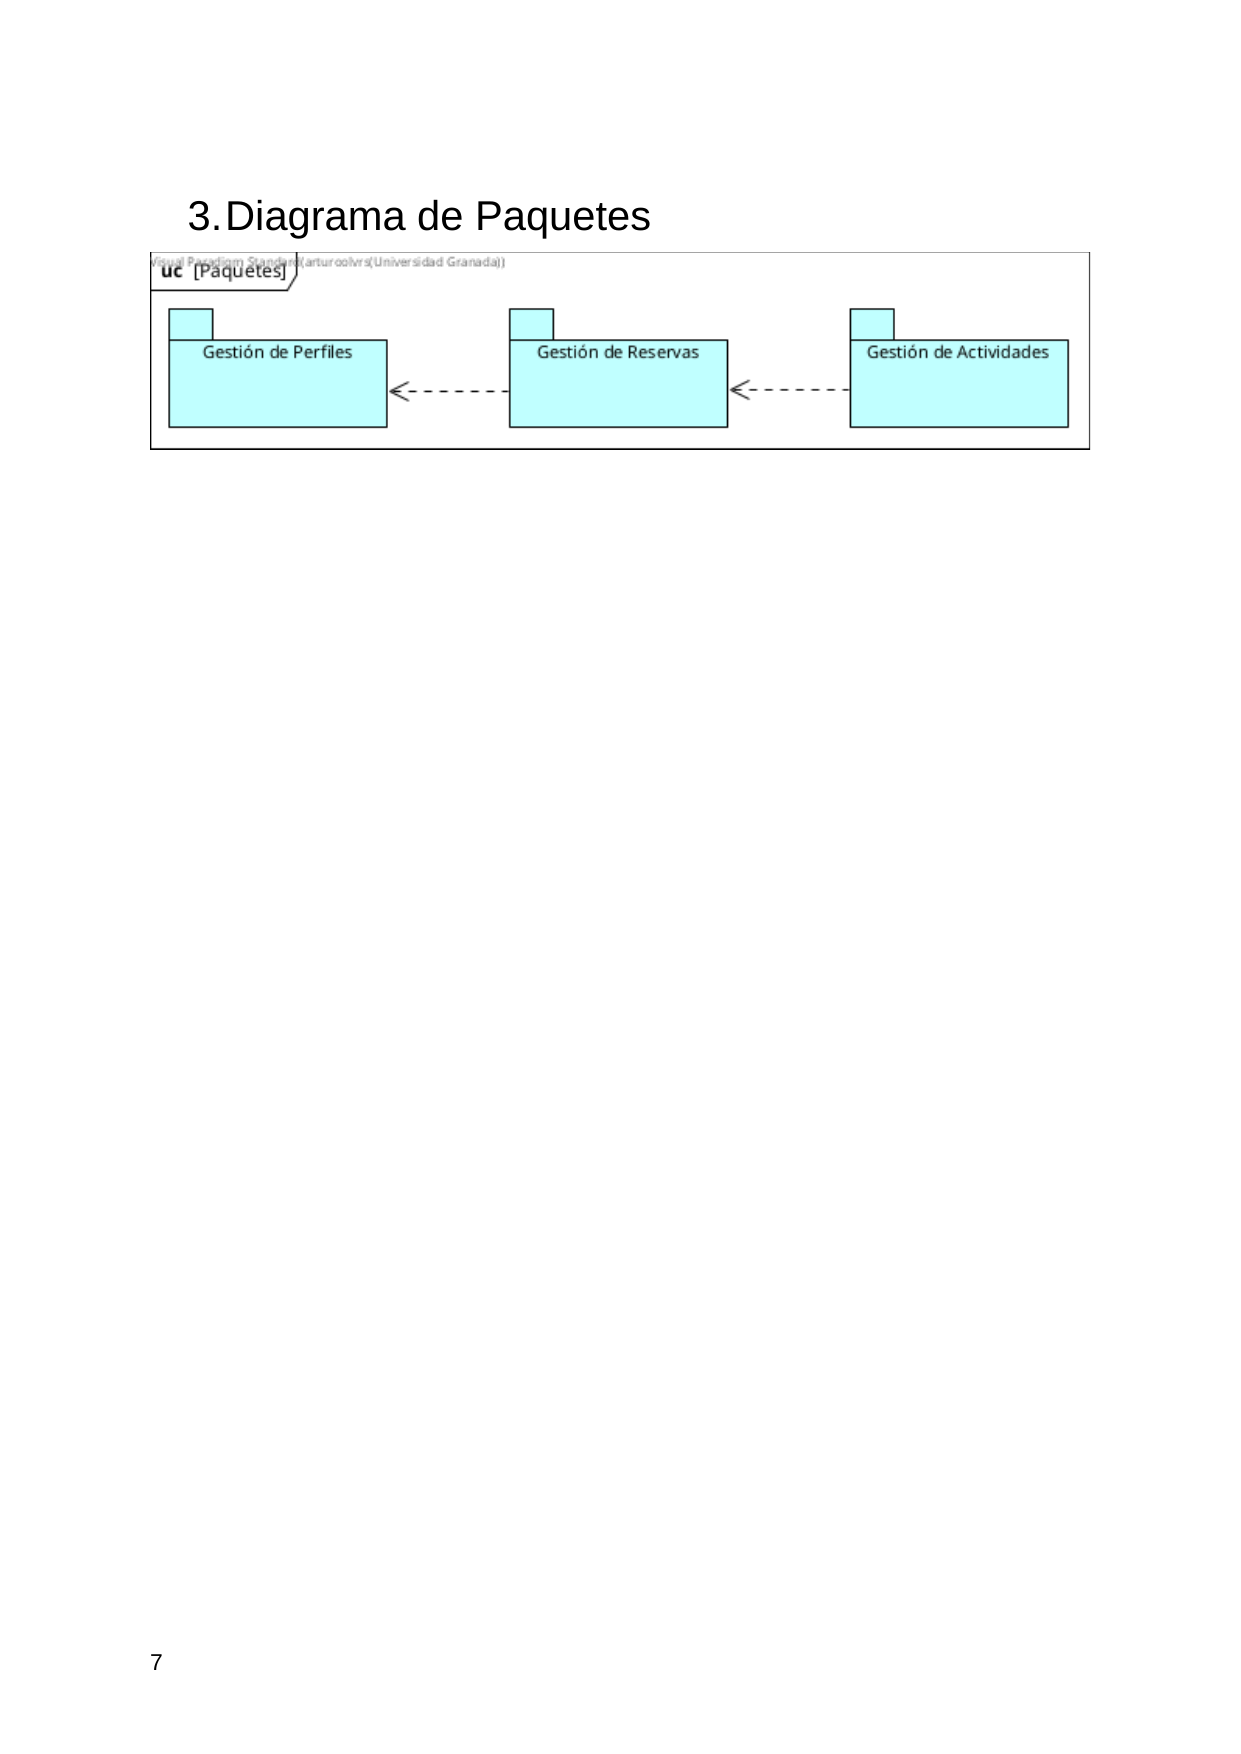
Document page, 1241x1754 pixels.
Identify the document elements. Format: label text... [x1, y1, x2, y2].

picture [150, 252, 1091, 450]
subtitle Diagrama de Paquetes [187, 192, 1090, 239]
